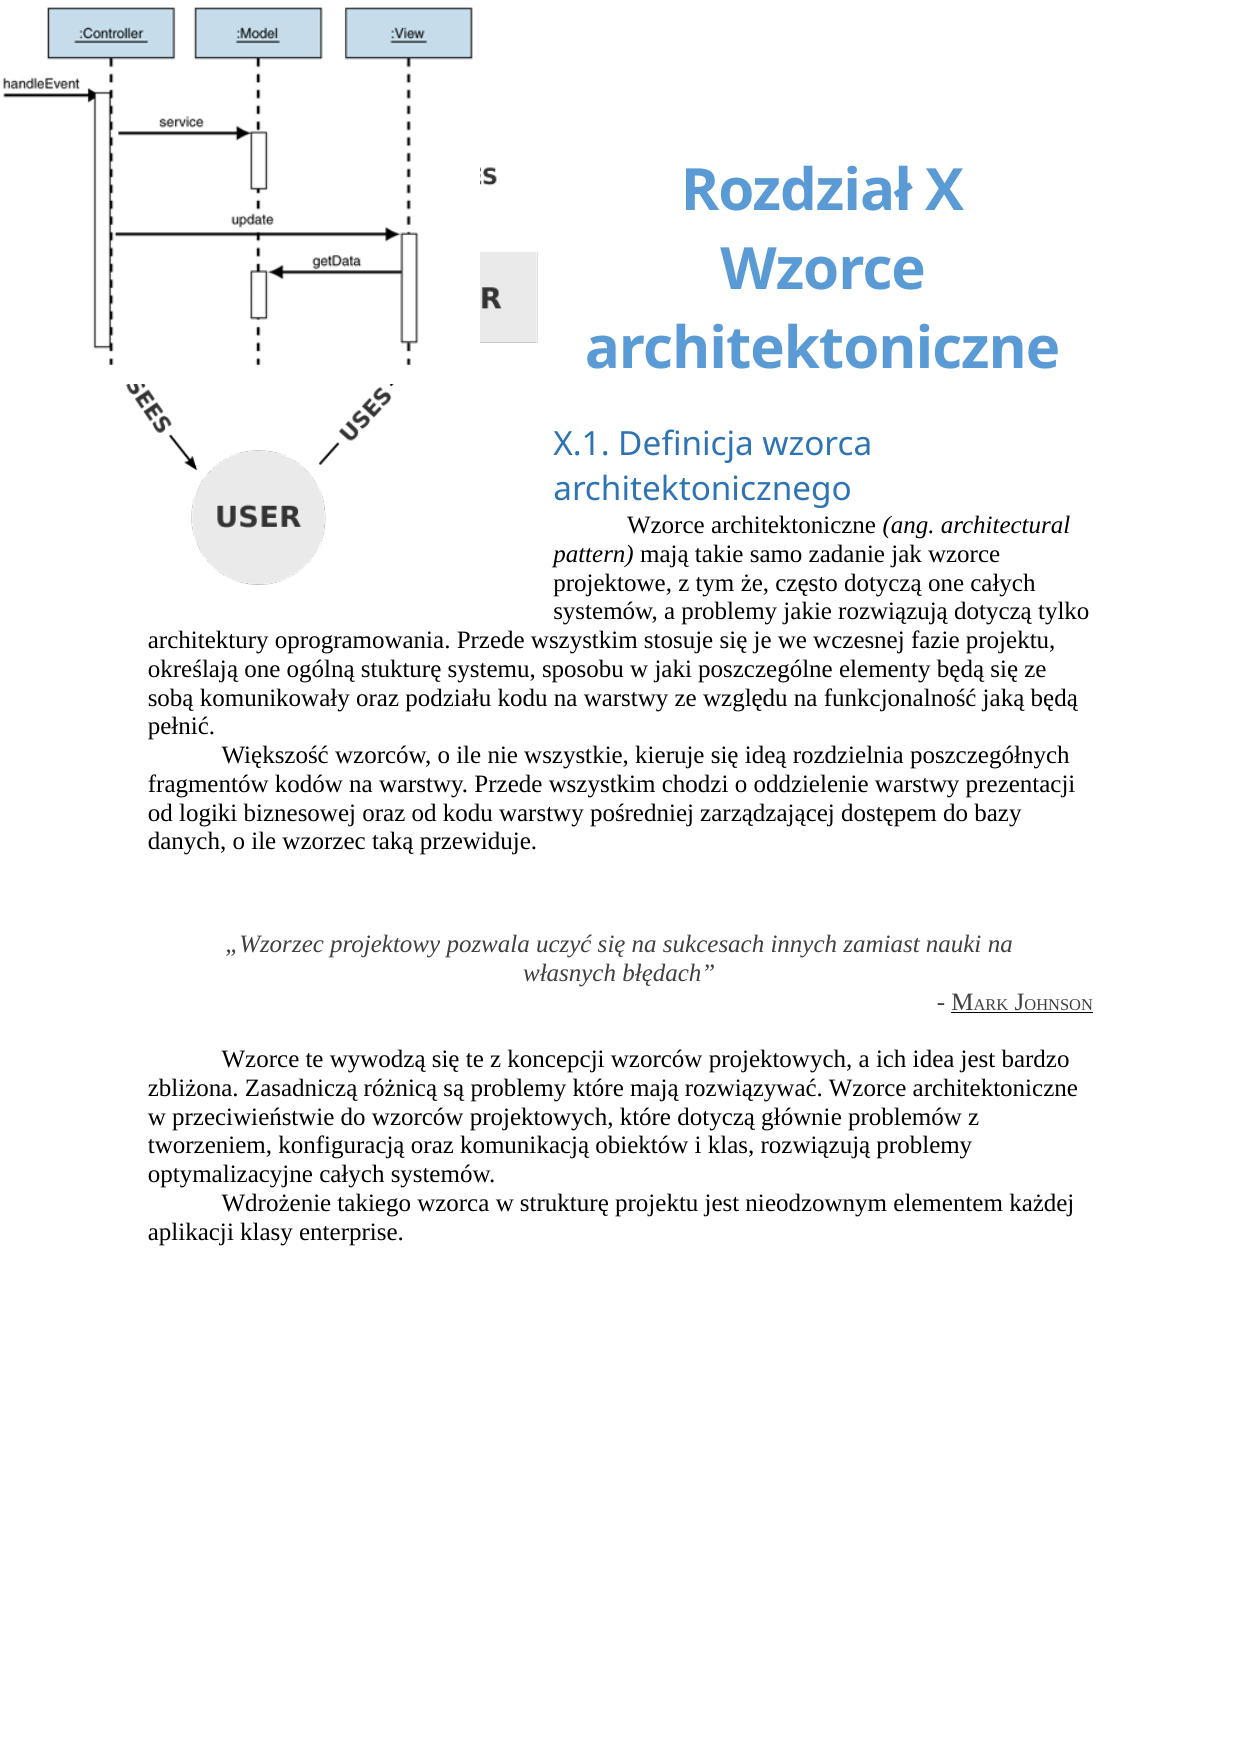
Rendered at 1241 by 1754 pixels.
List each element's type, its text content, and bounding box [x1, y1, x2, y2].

text Wzorce architektoniczne (ang. architectural pattern) mają takie samo zadanie jak wzorce projektowe, z tym że, często dotyczą one całych systemów, a problemy jakie rozwiązują dotyczą tylko architektury oprogramowania. Przede wszystkim stosuje się je we wczesnej fazie projektu, określają one ogólną stukturę systemu, sposobu w jaki poszczególne elementy będą się ze sobą komunikowały oraz podziału kodu na warstwy ze względu na funkcjonalność jaką będą pełnić. [148, 510, 1093, 740]
text - Mark Johnson [148, 987, 1093, 1016]
subtitle X.1. Definicja wzorca architektonicznego [554, 419, 1093, 510]
picture [0, 0, 554, 609]
title Rozdział X [554, 148, 1093, 227]
title Wzorce architektoniczne [554, 227, 1093, 386]
text Wzorce te wywodzą się te z koncepcji wzorców projektowych, a ich idea jest bardzo zbliżona. Zasadniczą różnicą są problemy które mają rozwiązywać. Wzorce architektoniczne w przeciwieństwie do wzorców projektowych, które dotyczą głównie problemów z tworzeniem, konfiguracją oraz komunikacją obiektów i klas, rozwiązują problemy optymalizacyjne całych systemów. [148, 1044, 1093, 1188]
text Większość wzorców, o ile nie wszystkie, kieruje się ideą rozdzielnia poszczegółnych fragmentów kodów na warstwy. Przede wszystkim chodzi o oddzielenie warstwy prezentacji od logiki biznesowej oraz od kodu warstwy pośredniej zarządzającej dostępem do bazy danych, o ile wzorzec taką przewiduje. [148, 740, 1093, 855]
text „Wzorzec projektowy pozwala uczyć się na sukcesach innych zamiast nauki na własnych błędach” [223, 929, 1018, 987]
text Wdrożenie takiego wzorca w strukturę projektu jest nieodzownym elementem każdej aplikacji klasy enterprise. [148, 1188, 1093, 1246]
